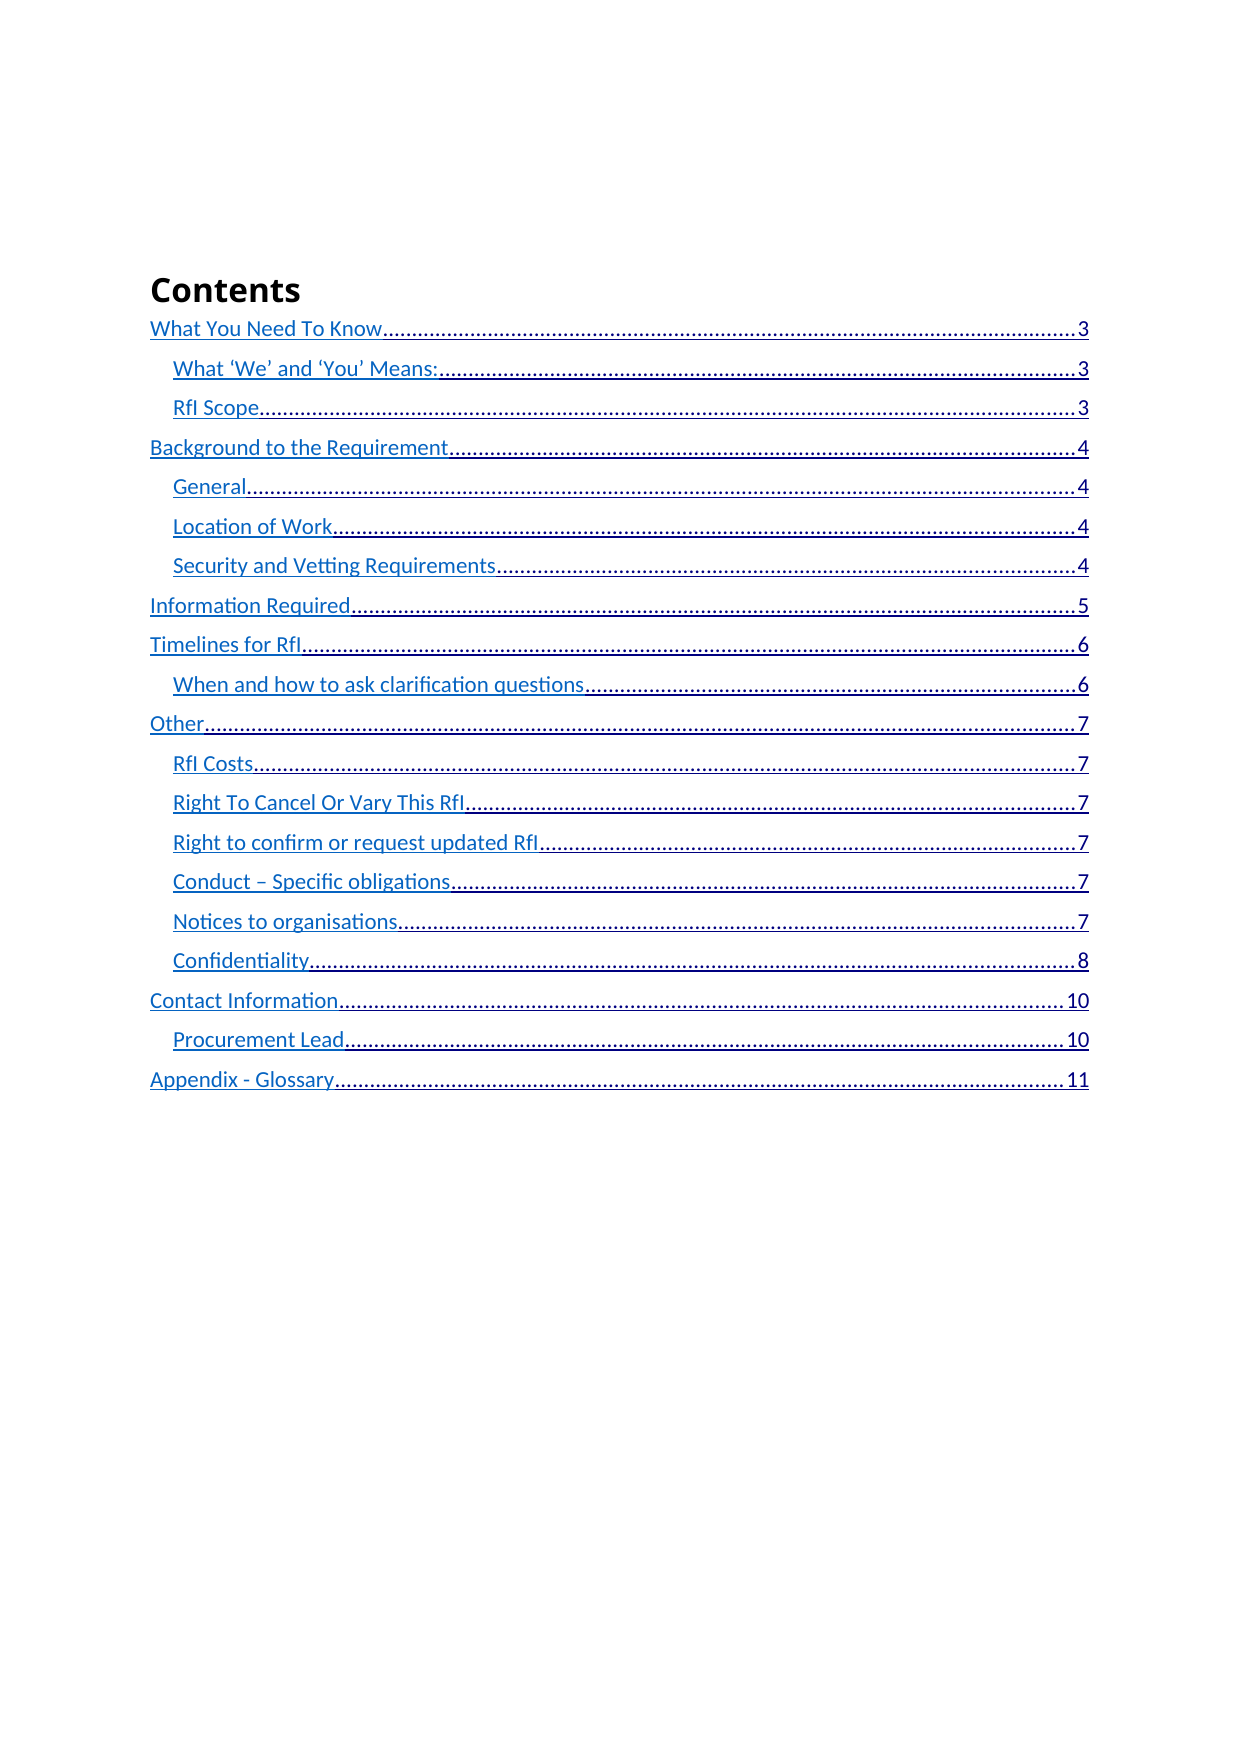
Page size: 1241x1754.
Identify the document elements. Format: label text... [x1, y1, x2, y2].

text Information Required 5 [150, 591, 1090, 619]
text What ‘We’ and ‘You’ Means: 3 [173, 354, 1090, 382]
text RfI Costs 7 [173, 749, 1090, 777]
subtitle Contents [150, 266, 1090, 312]
text When and how to ask clarification questions 6 [173, 670, 1090, 698]
text Timelines for RfI 6 [150, 630, 1090, 658]
text Right To Cancel Or Vary This RfI 7 [173, 788, 1090, 816]
text Appendix - Glossary 11 [150, 1065, 1090, 1093]
text Location of Work 4 [173, 512, 1090, 540]
text Notices to organisations 7 [173, 907, 1090, 935]
text Other 7 [150, 709, 1090, 737]
text Procurement Lead 10 [173, 1025, 1090, 1053]
text Security and Vetting Requirements 4 [173, 551, 1090, 579]
text RfI Scope 3 [173, 393, 1090, 422]
text What You Need To Know 3 [150, 314, 1090, 343]
text Right to confirm or request updated RfI 7 [173, 828, 1090, 856]
text Confidentiality 8 [173, 946, 1090, 974]
text Background to the Requirement 4 [150, 433, 1090, 461]
text Contact Information 10 [150, 986, 1090, 1014]
text General 4 [173, 472, 1090, 501]
text Conduct – Specific obligations 7 [173, 867, 1090, 895]
